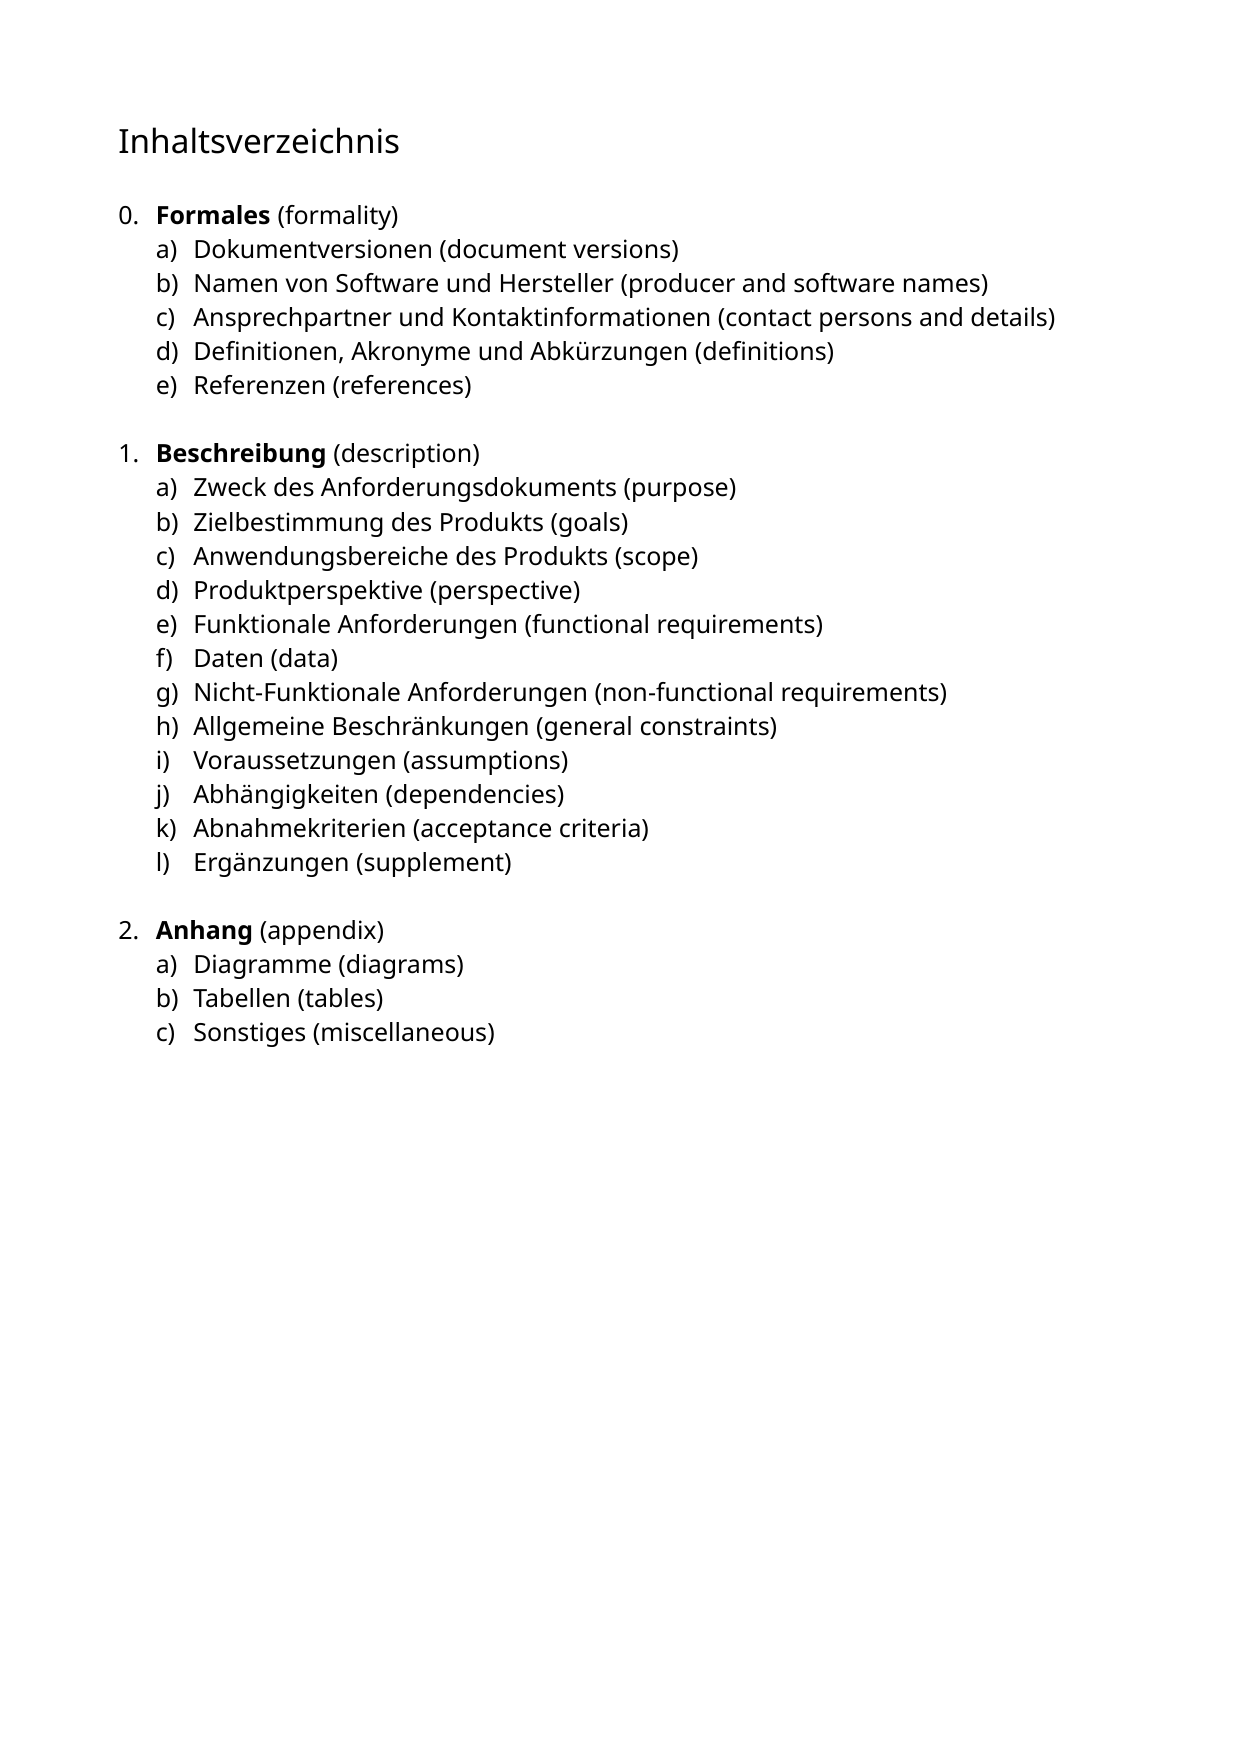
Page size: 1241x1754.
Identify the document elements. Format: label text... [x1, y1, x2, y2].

list Namen von Software und Hersteller (producer and software names) [156, 266, 1122, 300]
list Funktionale Anforderungen (functional requirements) [156, 606, 1122, 640]
list Tabellen (tables) [156, 981, 1122, 1015]
list Produktperspektive (perspective) [156, 572, 1122, 606]
list Abnahmekriterien (acceptance criteria) [156, 811, 1122, 845]
list Voraussetzungen (assumptions) [156, 743, 1122, 777]
list Referenzen (references) [156, 368, 1122, 402]
list Ansprechpartner und Kontaktinformationen (contact persons and details) [156, 300, 1122, 334]
list Abhängigkeiten (dependencies) [156, 777, 1122, 811]
list Nicht-Funktionale Anforderungen (non-functional requirements) [156, 674, 1122, 708]
list Formales (formality) [118, 198, 1122, 232]
list Anhang (appendix) [118, 913, 1122, 947]
list Allgemeine Beschränkungen (general constraints) [156, 708, 1122, 743]
text Inhaltsverzeichnis [118, 118, 1122, 163]
list Zweck des Anforderungsdokuments (purpose) [156, 470, 1122, 504]
list Sonstiges (miscellaneous) [156, 1015, 1122, 1049]
list Dokumentversionen (document versions) [156, 232, 1122, 266]
list Daten (data) [156, 640, 1122, 674]
list Anwendungsbereiche des Produkts (scope) [156, 538, 1122, 572]
list Zielbestimmung des Produkts (goals) [156, 504, 1122, 538]
list Diagramme (diagrams) [156, 947, 1122, 981]
list Definitionen, Akronyme und Abkürzungen (definitions) [156, 334, 1122, 368]
list Beschreibung (description) [118, 436, 1122, 470]
list Ergänzungen (supplement) [156, 845, 1122, 879]
